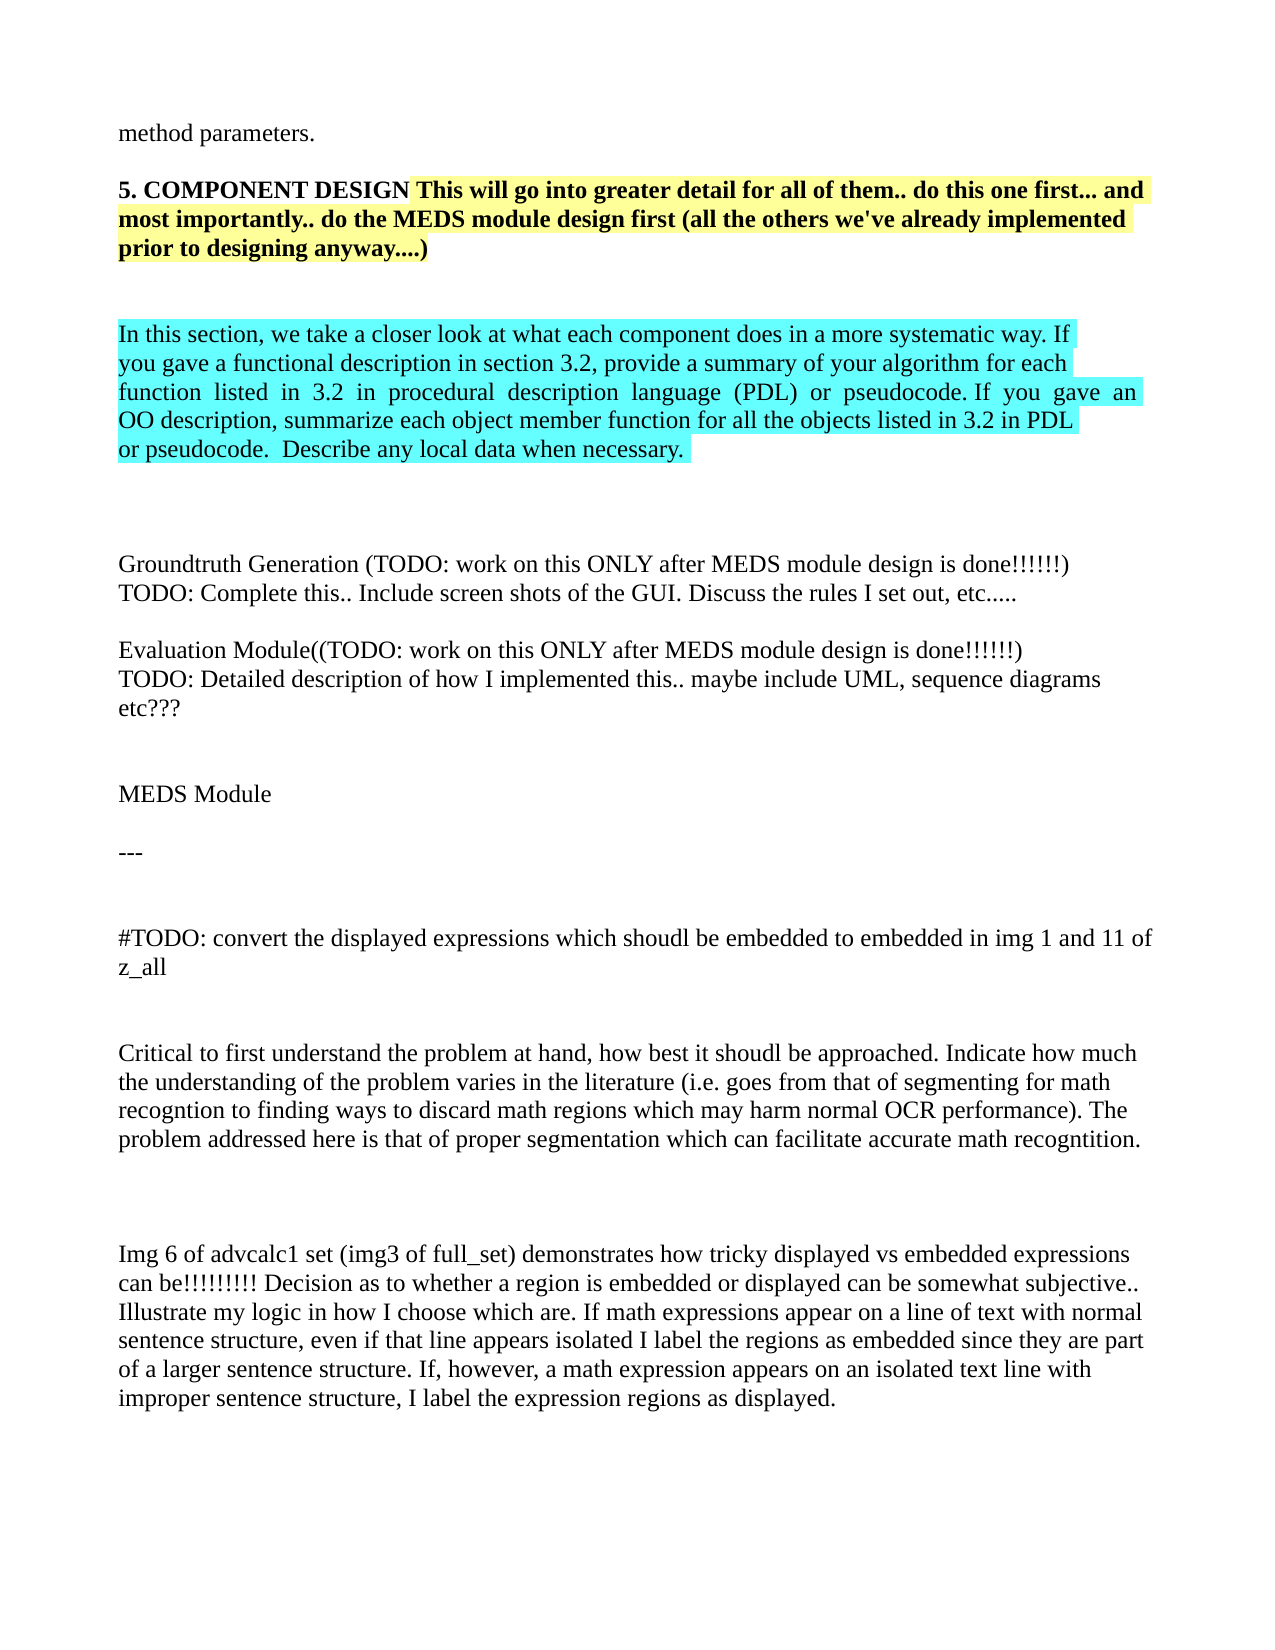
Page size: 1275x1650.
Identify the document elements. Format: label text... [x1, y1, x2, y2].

text TODO: Complete this.. Include screen shots of the GUI. Discuss the rules I set out, etc..... [118, 578, 1157, 607]
text --- [118, 837, 1157, 866]
text MEDS Module [118, 779, 1157, 808]
text method parameters. [118, 118, 1157, 147]
text or pseudocode. Describe any local data when necessary. [118, 434, 1157, 463]
text OO description, summarize each object member function for all the objects listed in 3.2 in PDL [118, 406, 1157, 434]
text 5. COMPONENT DESIGN This will go into greater detail for all of them.. do this one first... and most importantly.. do the MEDS module design first (all the others we've already implemented prior to designing anyway....) [118, 176, 1157, 262]
text you gave a functional description in section 3.2, provide a summary of your algorithm for each [118, 348, 1157, 377]
text TODO: Detailed description of how I implemented this.. maybe include UML, sequence diagrams etc??? [118, 664, 1157, 722]
text In this section, we take a closer look at what each component does in a more systematic way. If [118, 319, 1157, 348]
text Img 6 of advcalc1 set (img3 of full_set) demonstrates how tricky displayed vs embedded expressions can be!!!!!!!!! Decision as to whether a region is embedded or displayed can be somewhat subjective.. Illustrate my logic in how I choose which are. If math expressions appear on a line of text with normal sentence structure, even if that line appears isolated I label the regions as embedded since they are part of a larger sentence structure. If, however, a math expression appears on an isolated text line with improper sentence structure, I label the expression regions as displayed. [118, 1239, 1157, 1412]
text Groundtruth Generation (TODO: work on this ONLY after MEDS module design is done!!!!!!) [118, 549, 1157, 578]
text Evaluation Module((TODO: work on this ONLY after MEDS module design is done!!!!!!) [118, 636, 1157, 664]
text Critical to first understand the problem at hand, how best it shoudl be approached. Indicate how much the understanding of the problem varies in the literature (i.e. goes from that of segmenting for math recogntion to finding ways to discard math regions which may harm normal OCR performance). The problem addressed here is that of proper segmentation which can facilitate accurate math recogntition. [118, 1038, 1157, 1153]
text function listed in 3.2 in procedural description language (PDL) or pseudocode. If you gave an [118, 377, 1157, 406]
text #TODO: convert the displayed expressions which shoudl be embedded to embedded in img 1 and 11 of z_all [118, 923, 1157, 981]
